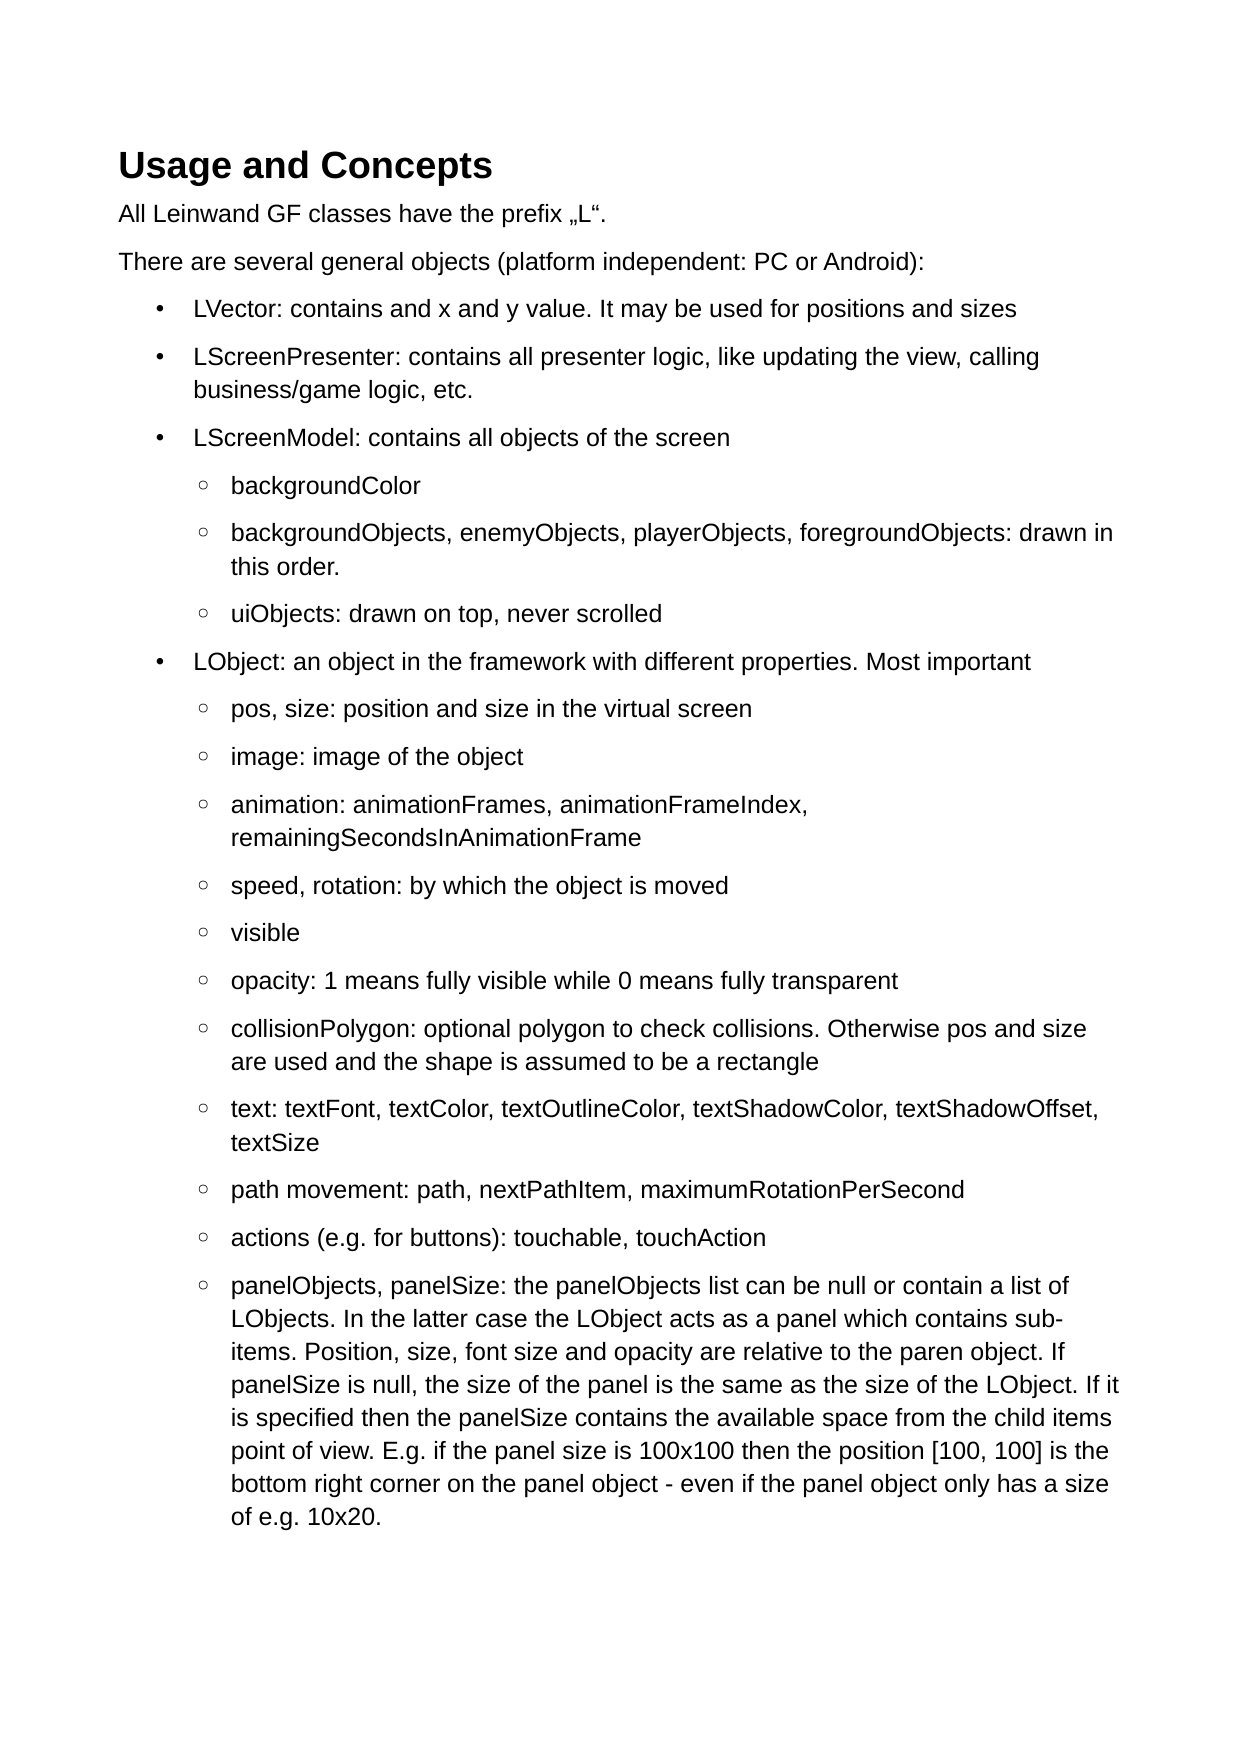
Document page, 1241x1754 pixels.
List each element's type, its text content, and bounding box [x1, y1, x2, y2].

list opacity: 1 means fully visible while 0 means fully transparent [193, 966, 1122, 995]
text There are several general objects (platform independent: PC or Android): [118, 247, 1122, 276]
list uiObjects: drawn on top, never scrolled [193, 599, 1122, 628]
list pos, size: position and size in the virtual screen [193, 694, 1122, 723]
list collisionPolygon: optional polygon to check collisions. Otherwise pos and size are used and the shape is assumed to be a rectangle [193, 1014, 1122, 1076]
list animation: animationFrames, animationFrameIndex, remainingSecondsInAnimationFrame [193, 790, 1122, 852]
list panelObjects, panelSize: the panelObjects list can be null or contain a list of LObjects. In the latter case the LObject acts as a panel which contains sub-items. Position, size, font size and opacity are relative to the paren object. If panelSize is null, the size of the panel is the same as the size of the LObject. If it is specified then the panelSize contains the available space from the child items point of view. E.g. if the panel size is 100x100 then the position [100, 100] is the bottom right corner on the panel object - even if the panel object only has a size of e.g. 10x20. [193, 1271, 1122, 1531]
list LObject: an object in the framework with different properties. Most important [156, 647, 1122, 676]
subtitle Usage and Concepts [118, 143, 1122, 187]
list image: image of the object [193, 742, 1122, 771]
list LScreenPresenter: contains all presenter logic, like updating the view, calling business/game logic, etc. [156, 342, 1122, 404]
list speed, rotation: by which the object is moved [193, 871, 1122, 899]
list LScreenModel: contains all objects of the screen [156, 423, 1122, 452]
list visible [193, 918, 1122, 947]
list LVector: contains and x and y value. It may be used for positions and sizes [156, 294, 1122, 323]
list backgroundColor [193, 471, 1122, 499]
list actions (e.g. for buttons): touchable, touchAction [193, 1223, 1122, 1252]
text All Leinwand GF classes have the prefix „L“. [118, 199, 1122, 228]
list path movement: path, nextPathItem, maximumRotationPerSecond [193, 1175, 1122, 1204]
list text: textFont, textColor, textOutlineColor, textShadowColor, textShadowOffset, textSize [193, 1094, 1122, 1156]
list backgroundObjects, enemyObjects, playerObjects, foregroundObjects: drawn in this order. [193, 518, 1122, 580]
